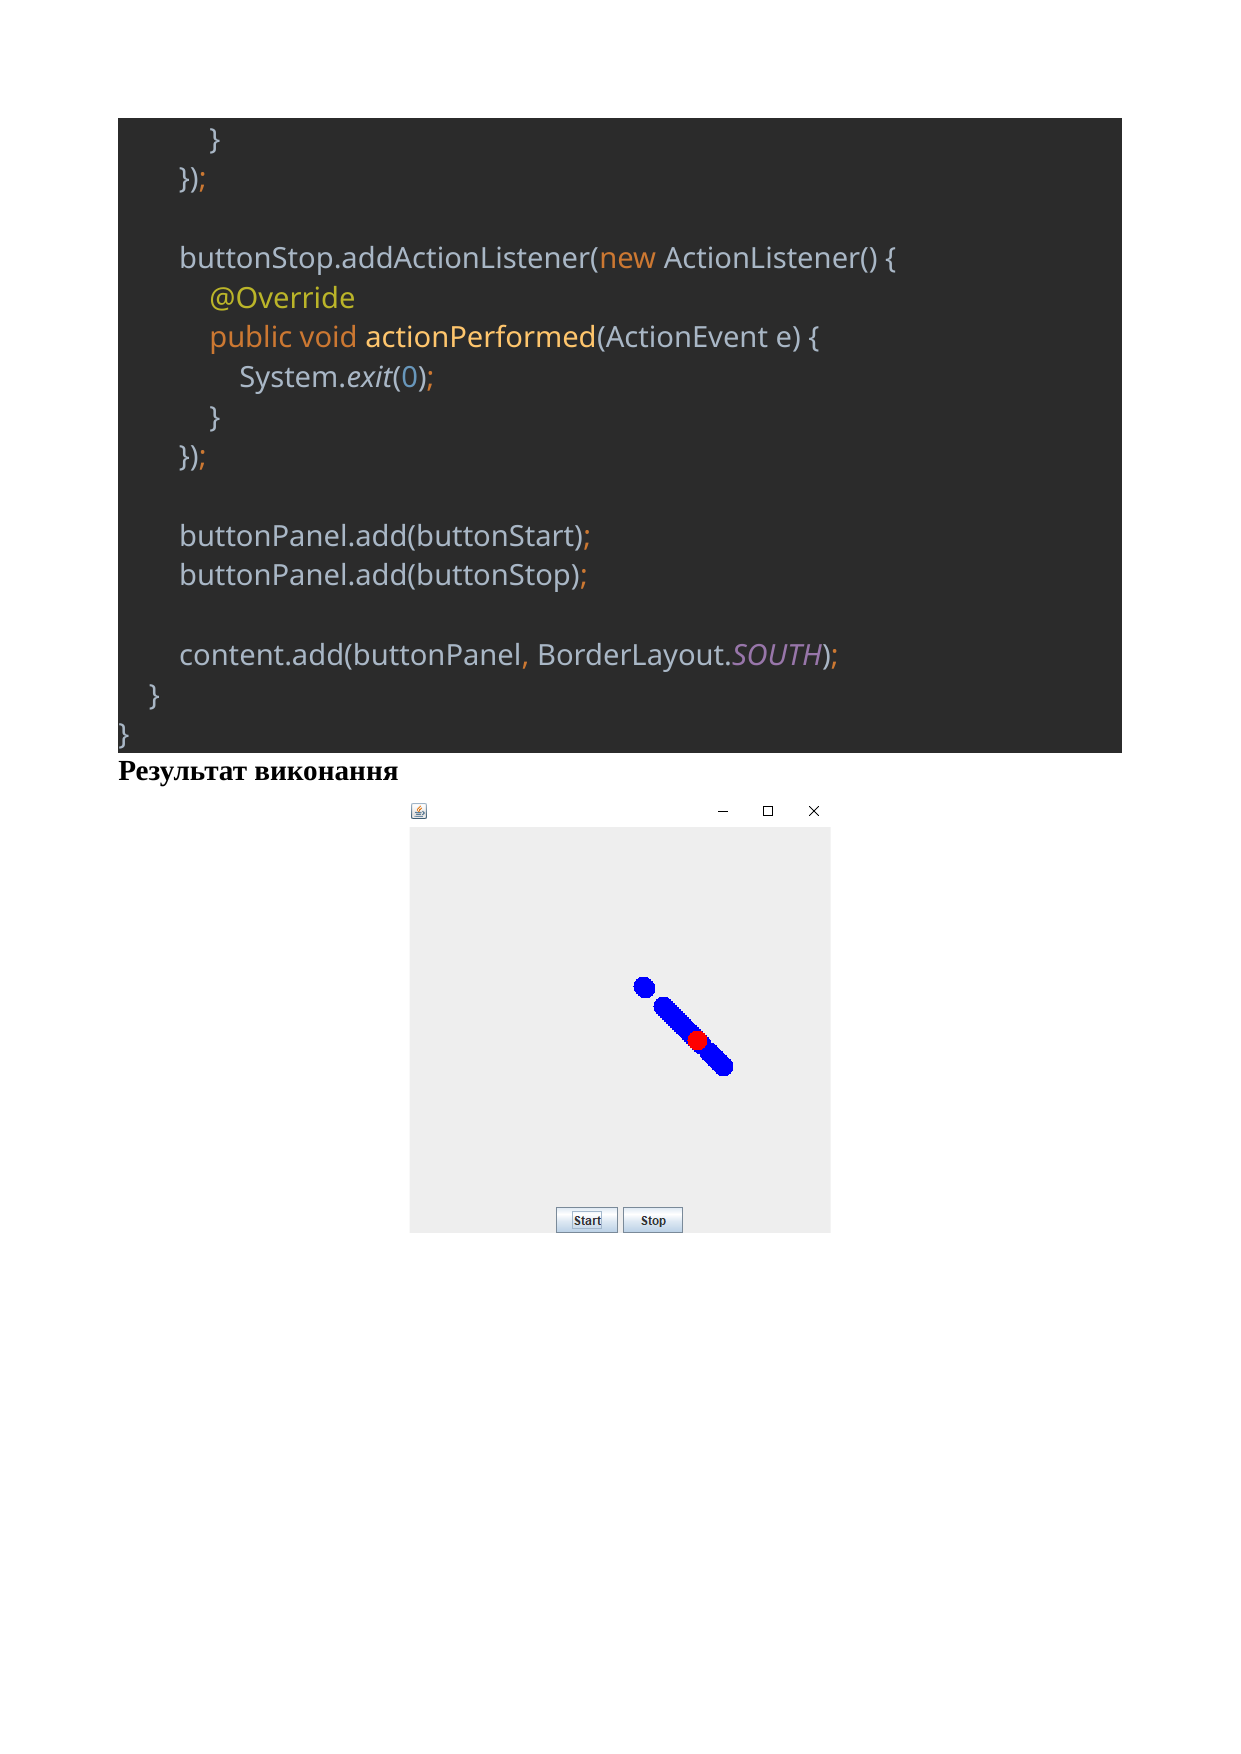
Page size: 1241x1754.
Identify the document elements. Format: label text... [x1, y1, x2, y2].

picture [409, 803, 831, 1233]
text } }); buttonStop.addActionListener(new ActionListener() { @Override public void actionPerformed(ActionEvent e) { System.exit(0); } }); buttonPanel.add(buttonStart); buttonPanel.add(buttonStop); content.add(buttonPanel, BorderLayout.SOUTH); } } [118, 118, 1122, 753]
text Результат виконання [118, 753, 1122, 787]
